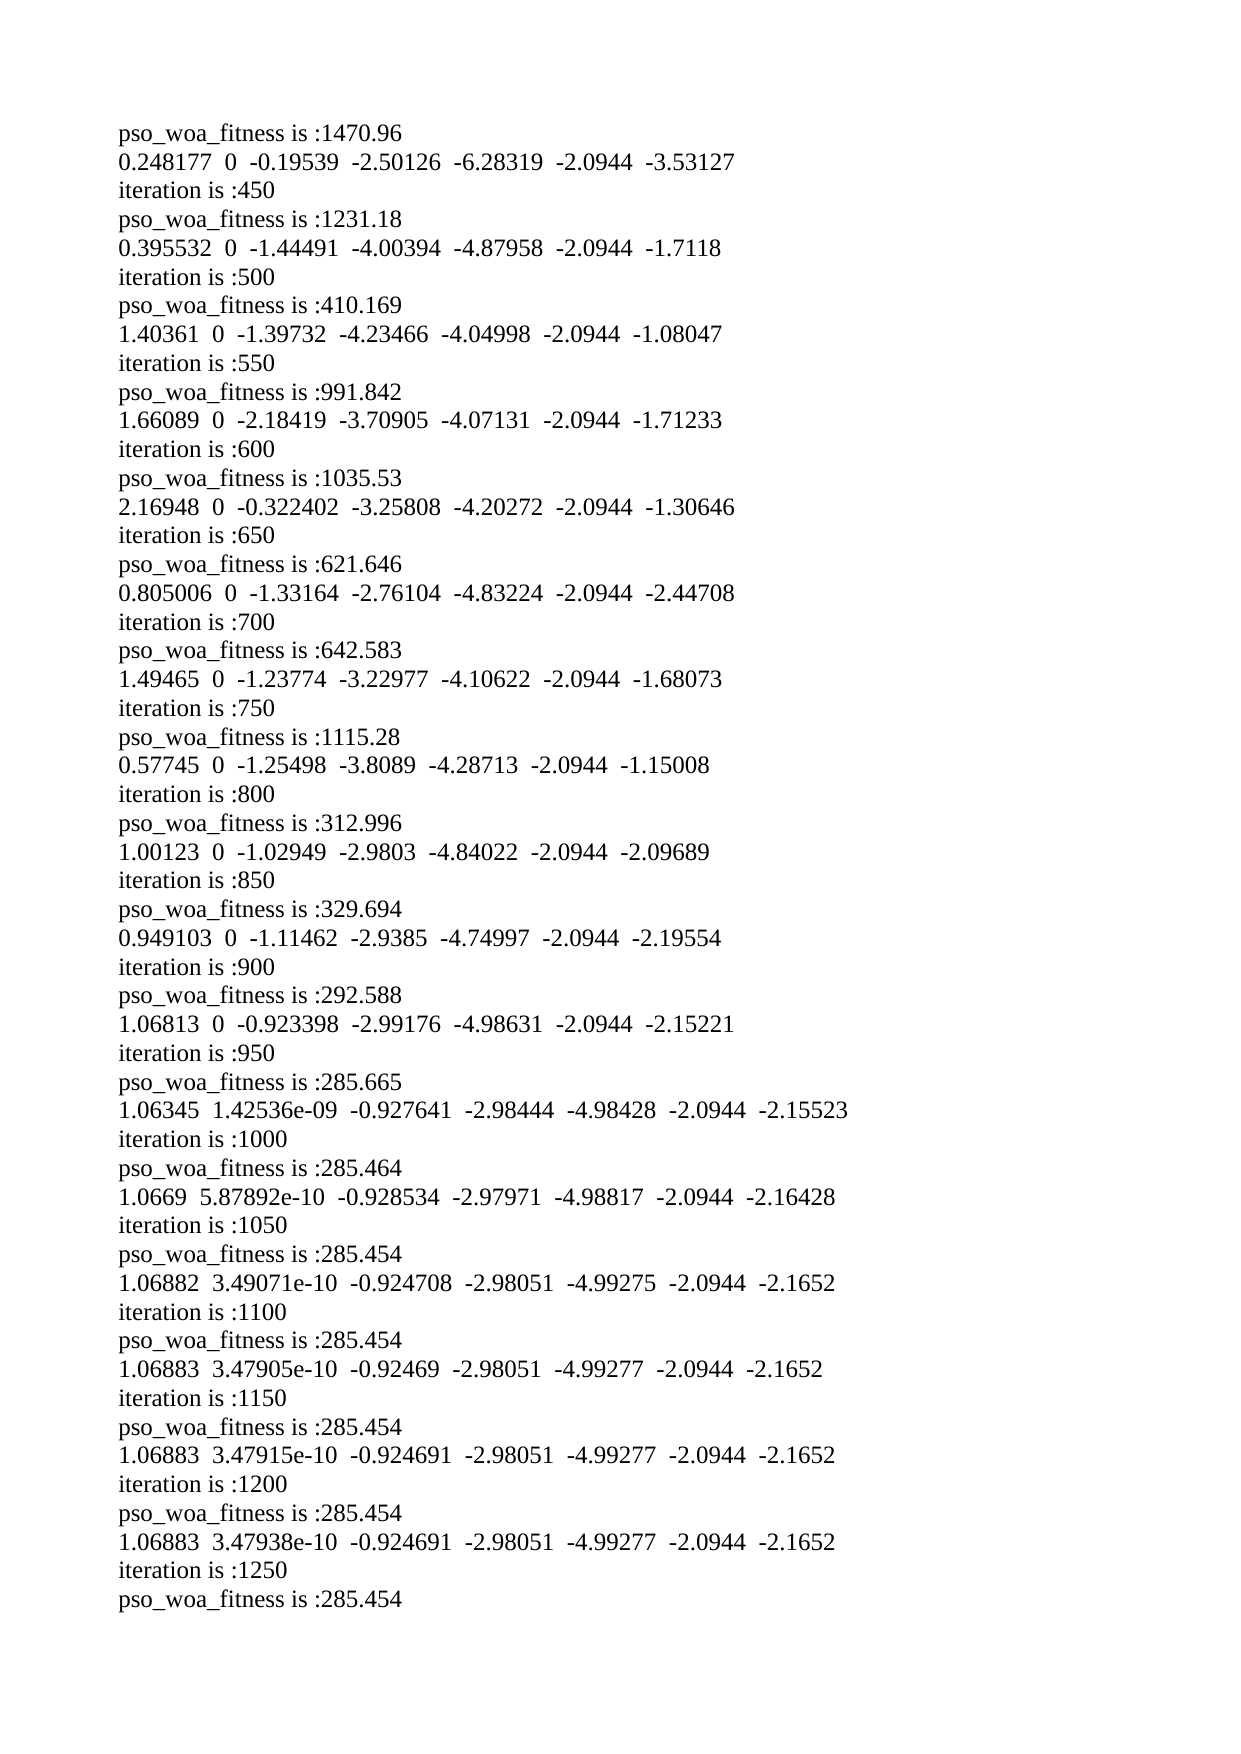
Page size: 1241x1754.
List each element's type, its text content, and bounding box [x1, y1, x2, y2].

text pso_woa_fitness is :1115.28 [118, 722, 1122, 751]
text 1.06813 0 -0.923398 -2.99176 -4.98631 -2.0944 -2.15221 [118, 1009, 1122, 1038]
text 1.66089 0 -2.18419 -3.70905 -4.07131 -2.0944 -1.71233 [118, 406, 1122, 434]
text 1.06883 3.47938e-10 -0.924691 -2.98051 -4.99277 -2.0944 -2.1652 [118, 1527, 1122, 1556]
text iteration is :600 [118, 434, 1122, 463]
text 1.00123 0 -1.02949 -2.9803 -4.84022 -2.0944 -2.09689 [118, 837, 1122, 866]
text iteration is :700 [118, 607, 1122, 636]
text 0.248177 0 -0.19539 -2.50126 -6.28319 -2.0944 -3.53127 [118, 147, 1122, 176]
text iteration is :900 [118, 952, 1122, 981]
text pso_woa_fitness is :410.169 [118, 291, 1122, 319]
text 0.805006 0 -1.33164 -2.76104 -4.83224 -2.0944 -2.44708 [118, 578, 1122, 607]
text pso_woa_fitness is :621.646 [118, 549, 1122, 578]
text 1.0669 5.87892e-10 -0.928534 -2.97971 -4.98817 -2.0944 -2.16428 [118, 1182, 1122, 1211]
text 2.16948 0 -0.322402 -3.25808 -4.20272 -2.0944 -1.30646 [118, 492, 1122, 521]
text iteration is :550 [118, 348, 1122, 377]
text pso_woa_fitness is :1470.96 [118, 118, 1122, 147]
text iteration is :850 [118, 866, 1122, 894]
text iteration is :650 [118, 521, 1122, 549]
text pso_woa_fitness is :991.842 [118, 377, 1122, 406]
text pso_woa_fitness is :312.996 [118, 808, 1122, 837]
text pso_woa_fitness is :285.454 [118, 1498, 1122, 1527]
text pso_woa_fitness is :1231.18 [118, 204, 1122, 233]
text pso_woa_fitness is :329.694 [118, 894, 1122, 923]
text 1.06883 3.47915e-10 -0.924691 -2.98051 -4.99277 -2.0944 -2.1652 [118, 1441, 1122, 1469]
text iteration is :1150 [118, 1383, 1122, 1412]
text pso_woa_fitness is :1035.53 [118, 463, 1122, 492]
text pso_woa_fitness is :292.588 [118, 981, 1122, 1009]
text pso_woa_fitness is :285.454 [118, 1326, 1122, 1354]
text iteration is :1000 [118, 1124, 1122, 1153]
text iteration is :950 [118, 1038, 1122, 1067]
text pso_woa_fitness is :642.583 [118, 636, 1122, 664]
text pso_woa_fitness is :285.454 [118, 1239, 1122, 1268]
text 0.57745 0 -1.25498 -3.8089 -4.28713 -2.0944 -1.15008 [118, 751, 1122, 779]
text iteration is :800 [118, 779, 1122, 808]
text iteration is :1050 [118, 1211, 1122, 1239]
text 1.06345 1.42536e-09 -0.927641 -2.98444 -4.98428 -2.0944 -2.15523 [118, 1096, 1122, 1124]
text iteration is :1100 [118, 1297, 1122, 1326]
text 0.395532 0 -1.44491 -4.00394 -4.87958 -2.0944 -1.7118 [118, 233, 1122, 262]
text iteration is :1250 [118, 1556, 1122, 1584]
text 1.40361 0 -1.39732 -4.23466 -4.04998 -2.0944 -1.08047 [118, 319, 1122, 348]
text pso_woa_fitness is :285.464 [118, 1153, 1122, 1182]
text 1.06882 3.49071e-10 -0.924708 -2.98051 -4.99275 -2.0944 -2.1652 [118, 1268, 1122, 1297]
text iteration is :500 [118, 262, 1122, 291]
text pso_woa_fitness is :285.665 [118, 1067, 1122, 1096]
text 1.49465 0 -1.23774 -3.22977 -4.10622 -2.0944 -1.68073 [118, 664, 1122, 693]
text iteration is :1200 [118, 1469, 1122, 1498]
text iteration is :450 [118, 176, 1122, 204]
text 0.949103 0 -1.11462 -2.9385 -4.74997 -2.0944 -2.19554 [118, 923, 1122, 952]
text 1.06883 3.47905e-10 -0.92469 -2.98051 -4.99277 -2.0944 -2.1652 [118, 1354, 1122, 1383]
text iteration is :750 [118, 693, 1122, 722]
text pso_woa_fitness is :285.454 [118, 1412, 1122, 1441]
text pso_woa_fitness is :285.454 [118, 1584, 1122, 1613]
